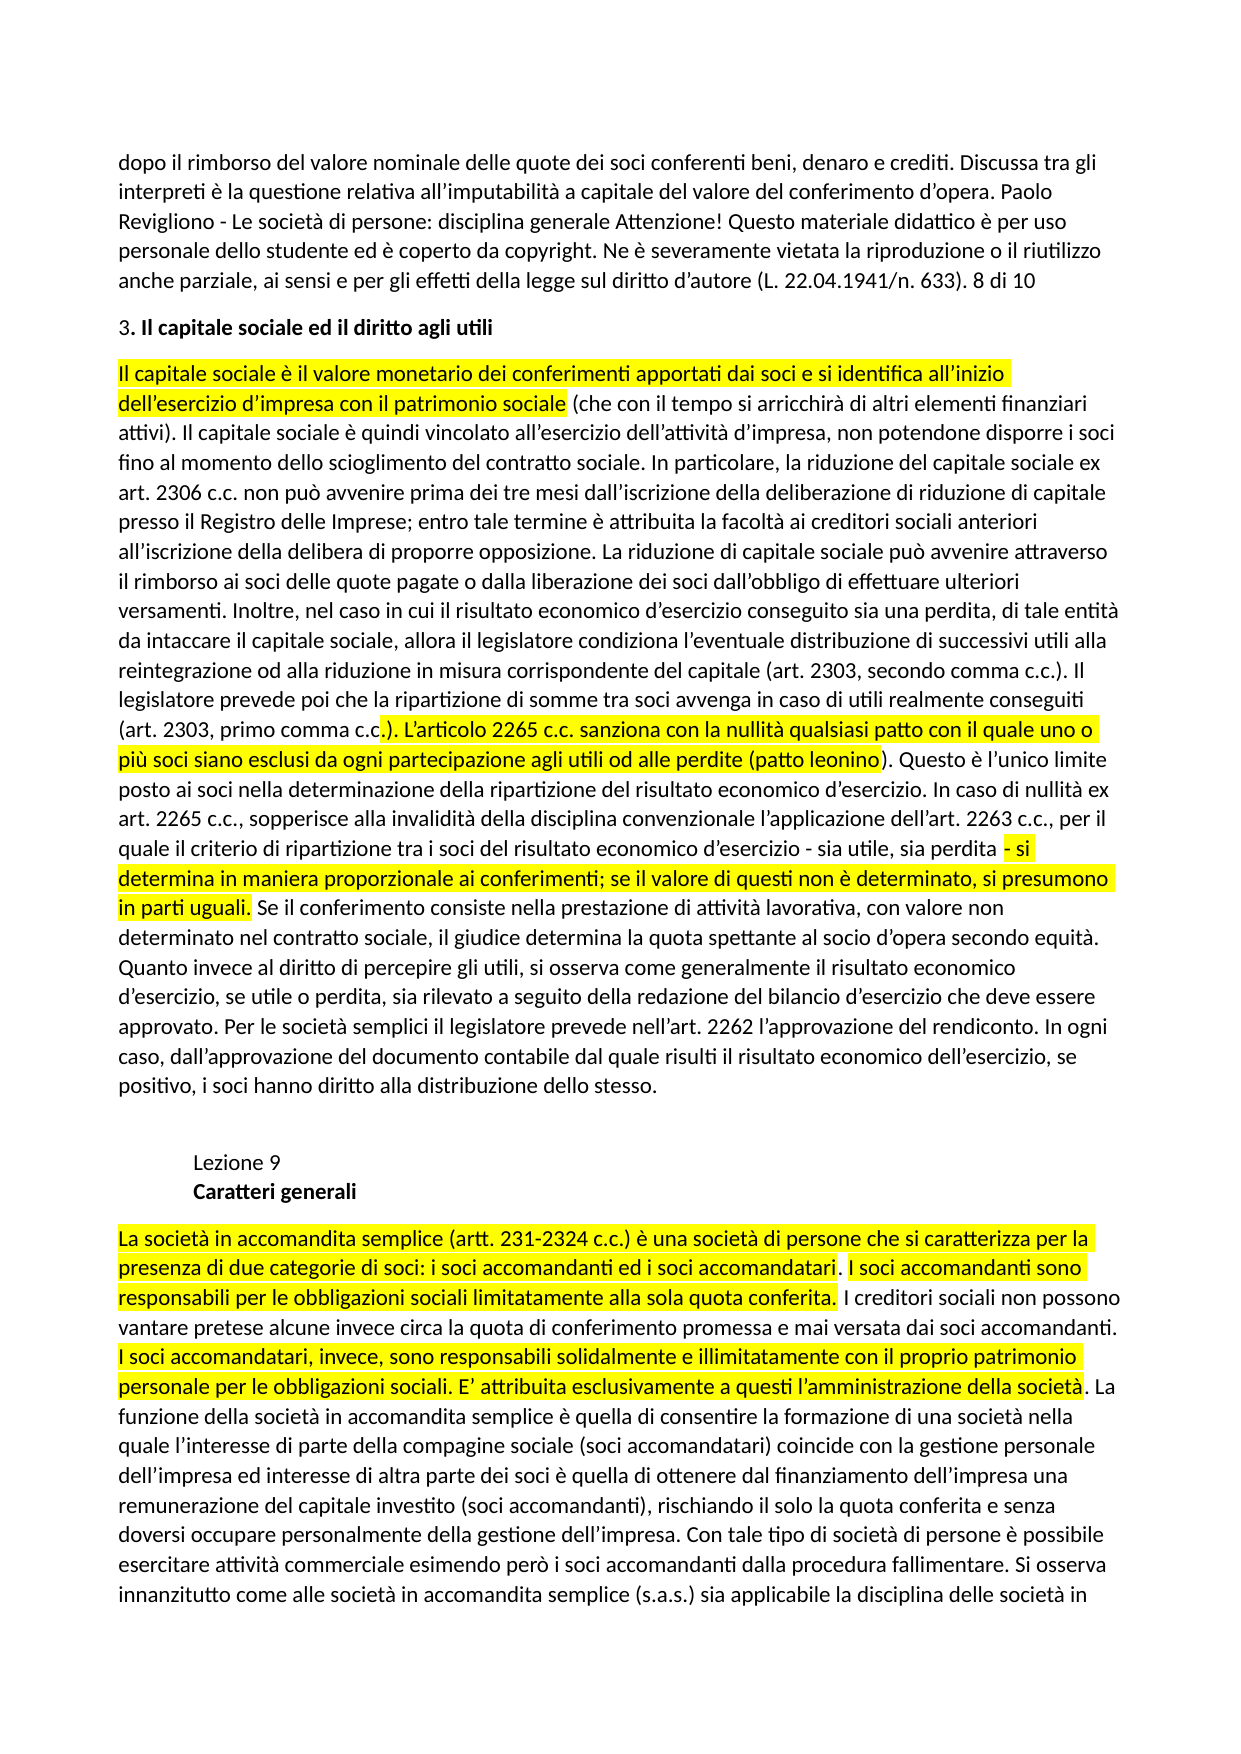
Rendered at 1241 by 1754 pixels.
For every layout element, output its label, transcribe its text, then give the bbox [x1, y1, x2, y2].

text Lezione 9 [193, 1148, 1122, 1176]
text La società in accomandita semplice (artt. 231-2324 c.c.) è una società di persone che si caratterizza per la presenza di due categorie di soci: i soci accomandanti ed i soci accomandatari. I soci accomandanti sono responsabili per le obbligazioni sociali limitatamente alla sola quota conferita. I creditori sociali non possono vantare pretese alcune invece circa la quota di conferimento promessa e mai versata dai soci accomandanti. I soci accomandatari, invece, sono responsabili solidalmente e illimitatamente con il proprio patrimonio personale per le obbligazioni sociali. E’ attribuita esclusivamente a questi l’amministrazione della società. La funzione della società in accomandita semplice è quella di consentire la formazione di una società nella quale l’interesse di parte della compagine sociale (soci accomandatari) coincide con la gestione personale dell’impresa ed interesse di altra parte dei soci è quella di ottenere dal finanziamento dell’impresa una remunerazione del capitale investito (soci accomandanti), rischiando il solo la quota conferita e senza doversi occupare personalmente della gestione dell’impresa. Con tale tipo di società di persone è possibile esercitare attività commerciale esimendo però i soci accomandanti dalla procedura fallimentare. Si osserva innanzitutto come alle società in accomandita semplice (s.a.s.) sia applicabile la disciplina delle società in [118, 1224, 1122, 1608]
text Il capitale sociale è il valore monetario dei conferimenti apportati dai soci e si identifica all’inizio dell’esercizio d’impresa con il patrimonio sociale (che con il tempo si arricchirà di altri elementi finanziari attivi). Il capitale sociale è quindi vincolato all’esercizio dell’attività d’impresa, non potendone disporre i soci fino al momento dello scioglimento del contratto sociale. In particolare, la riduzione del capitale sociale ex art. 2306 c.c. non può avvenire prima dei tre mesi dall’iscrizione della deliberazione di riduzione di capitale presso il Registro delle Imprese; entro tale termine è attribuita la facoltà ai creditori sociali anteriori all’iscrizione della delibera di proporre opposizione. La riduzione di capitale sociale può avvenire attraverso il rimborso ai soci delle quote pagate o dalla liberazione dei soci dall’obbligo di effettuare ulteriori versamenti. Inoltre, nel caso in cui il risultato economico d’esercizio conseguito sia una perdita, di tale entità da intaccare il capitale sociale, allora il legislatore condiziona l’eventuale distribuzione di successivi utili alla reintegrazione od alla riduzione in misura corrispondente del capitale (art. 2303, secondo comma c.c.). Il legislatore prevede poi che la ripartizione di somme tra soci avvenga in caso di utili realmente conseguiti (art. 2303, primo comma c.c.). L’articolo 2265 c.c. sanziona con la nullità qualsiasi patto con il quale uno o più soci siano esclusi da ogni partecipazione agli utili od alle perdite (patto leonino). Questo è l’unico limite posto ai soci nella determinazione della ripartizione del risultato economico d’esercizio. In caso di nullità ex art. 2265 c.c., sopperisce alla invalidità della disciplina convenzionale l’applicazione dell’art. 2263 c.c., per il quale il criterio di ripartizione tra i soci del risultato economico d’esercizio - sia utile, sia perdita - si determina in maniera proporzionale ai conferimenti; se il valore di questi non è determinato, si presumono in parti uguali. Se il conferimento consiste nella prestazione di attività lavorativa, con valore non determinato nel contratto sociale, il giudice determina la quota spettante al socio d’opera secondo equità. Quanto invece al diritto di percepire gli utili, si osserva come generalmente il risultato economico d’esercizio, se utile o perdita, sia rilevato a seguito della redazione del bilancio d’esercizio che deve essere approvato. Per le società semplici il legislatore prevede nell’art. 2262 l’approvazione del rendiconto. In ogni caso, dall’approvazione del documento contabile dal quale risulti il risultato economico dell’esercizio, se positivo, i soci hanno diritto alla distribuzione dello stesso. [118, 359, 1122, 1099]
text Caratteri generali [193, 1177, 1122, 1205]
text dopo il rimborso del valore nominale delle quote dei soci conferenti beni, denaro e crediti. Discussa tra gli interpreti è la questione relativa all’imputabilità a capitale del valore del conferimento d’opera. Paolo Revigliono - Le società di persone: disciplina generale Attenzione! Questo materiale didattico è per uso personale dello studente ed è coperto da copyright. Ne è severamente vietata la riproduzione o il riutilizzo anche parziale, ai sensi e per gli effetti della legge sul diritto d’autore (L. 22.04.1941/n. 633). 8 di 10 [118, 148, 1122, 294]
text 3. Il capitale sociale ed il diritto agli utili [118, 313, 1122, 341]
